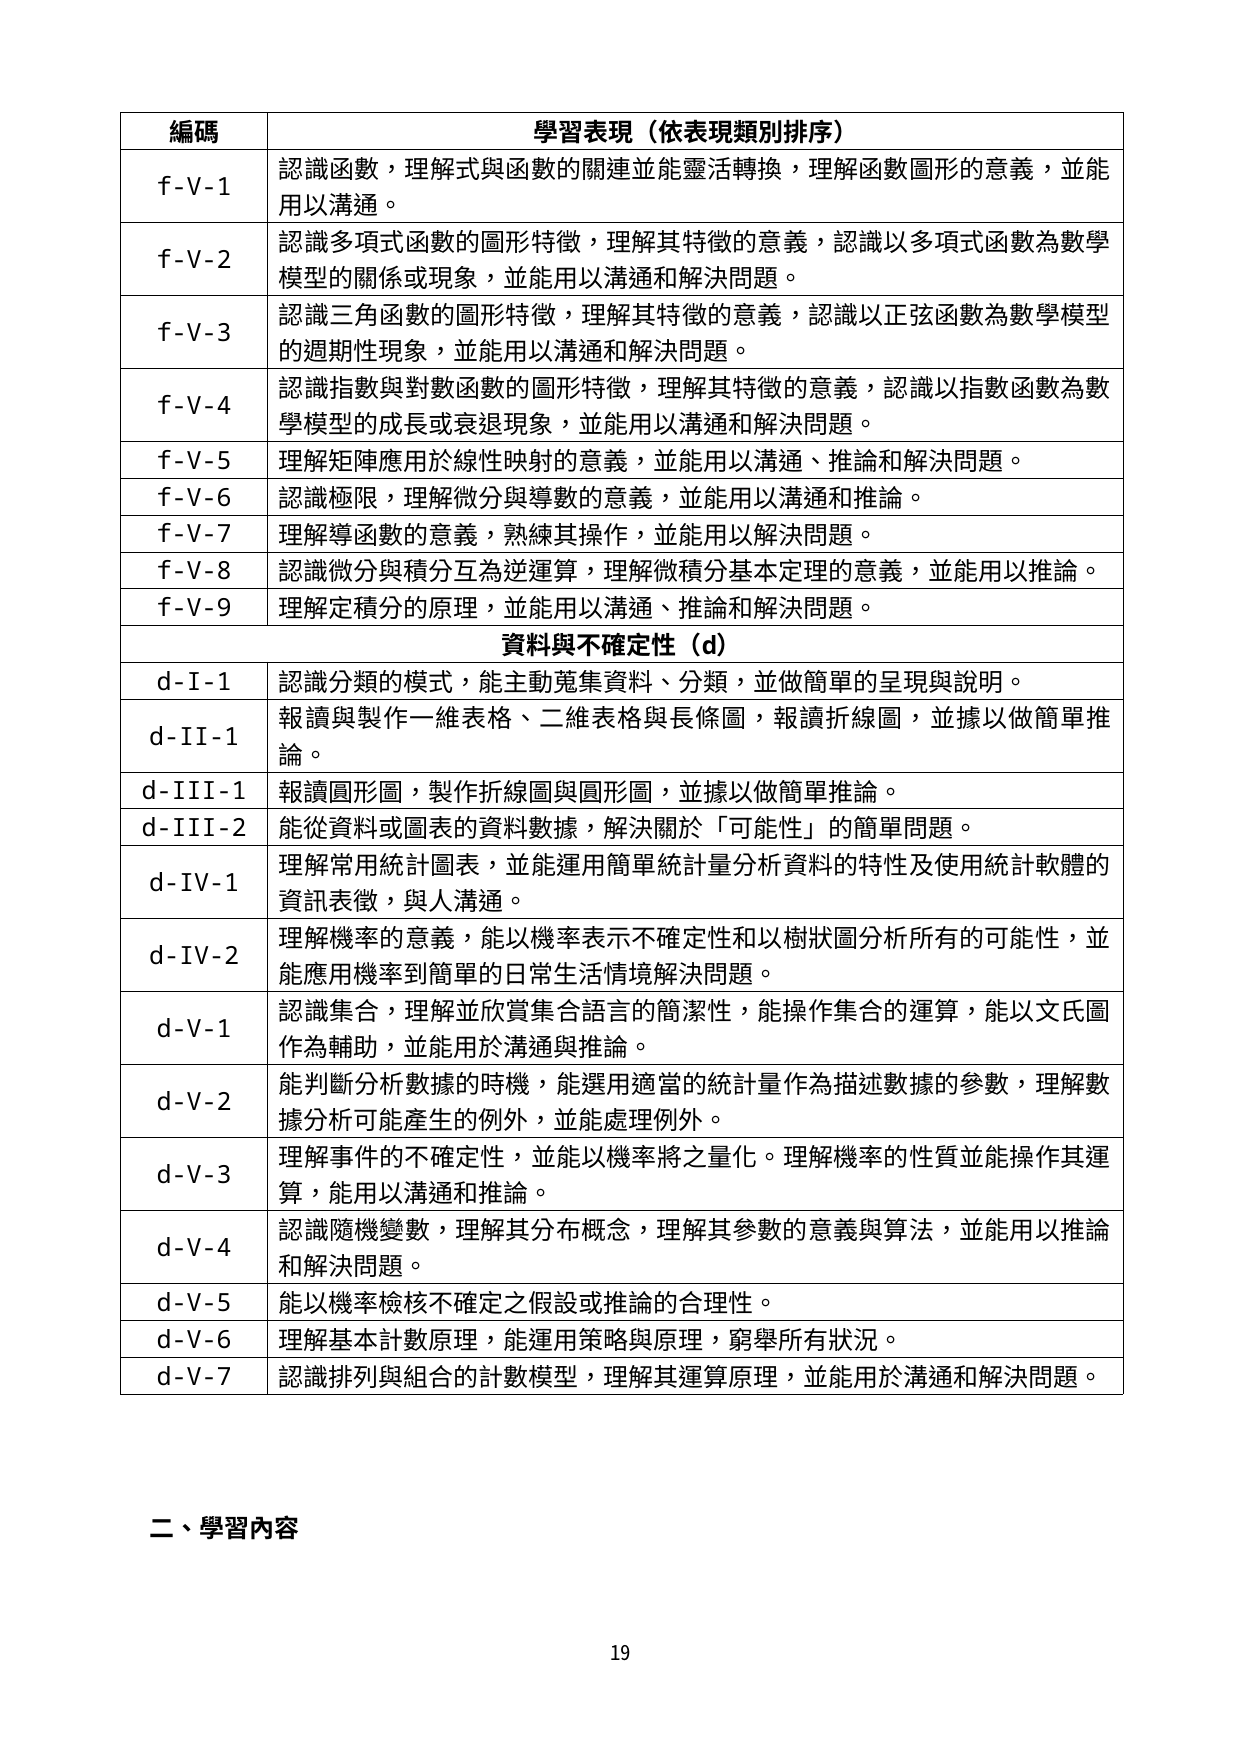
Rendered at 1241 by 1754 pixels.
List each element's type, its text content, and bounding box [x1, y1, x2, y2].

table_header 編碼 [121, 113, 267, 149]
table_cell 報讀圓形圖，製作折線圖與圓形圖，並據以做簡單推論。 [268, 773, 1123, 808]
table_cell f-V-9 [121, 589, 267, 625]
table_cell 理解基本計數原理，能運用策略與原理，窮舉所有狀況。 [268, 1321, 1123, 1357]
table_cell 認識三角函數的圖形特徵，理解其特徵的意義，認識以正弦函數為數學模型的週期性現象，並能用以溝通和解決問題。 [268, 296, 1123, 368]
table_cell 認識多項式函數的圖形特徵，理解其特徵的意義，認識以多項式函數為數學模型的關係或現象，並能用以溝通和解決問題。 [268, 223, 1123, 295]
table_cell 認識極限，理解微分與導數的意義，並能用以溝通和推論。 [268, 479, 1123, 514]
table_cell f-V-7 [121, 516, 267, 551]
table_cell 認識排列與組合的計數模型，理解其運算原理，並能用於溝通和解決問題。 [268, 1358, 1123, 1393]
table_cell 能以機率檢核不確定之假設或推論的合理性。 [268, 1284, 1123, 1320]
table_cell 認識微分與積分互為逆運算，理解微積分基本定理的意義，並能用以推論。 [268, 553, 1123, 588]
table_cell 理解常用統計圖表，並能運用簡單統計量分析資料的特性及使用統計軟體的資訊表徵，與人溝通。 [268, 846, 1123, 918]
table_cell d-V-6 [121, 1321, 267, 1357]
table_cell 理解導函數的意義，熟練其操作，並能用以解決問題。 [268, 516, 1123, 551]
table_cell d-II-1 [121, 700, 267, 771]
table_cell f-V-4 [121, 369, 267, 441]
text 二、學習內容 [120, 1501, 1120, 1546]
table_cell 能判斷分析數據的時機，能選用適當的統計量作為描述數據的參數，理解數據分析可能產生的例外，並能處理例外。 [268, 1065, 1123, 1137]
table_cell 理解事件的不確定性，並能以機率將之量化。理解機率的性質並能操作其運算，能用以溝通和推論。 [268, 1138, 1123, 1210]
table_cell d-V-1 [121, 992, 267, 1064]
table_cell d-IV-2 [121, 919, 267, 991]
table_cell 資料與不確定性（d） [121, 626, 1123, 662]
table_cell d-III-1 [121, 773, 267, 808]
table_cell 認識集合，理解並欣賞集合語言的簡潔性，能操作集合的運算，能以文氏圖作為輔助，並能用於溝通與推論。 [268, 992, 1123, 1064]
table_cell 認識分類的模式，能主動蒐集資料、分類，並做簡單的呈現與說明。 [268, 663, 1123, 698]
table_cell 理解矩陣應用於線性映射的意義，並能用以溝通、推論和解決問題。 [268, 442, 1123, 478]
table_cell d-IV-1 [121, 846, 267, 918]
table_header 學習表現（依表現類別排序） [268, 113, 1123, 149]
table_cell d-I-1 [121, 663, 267, 698]
table_cell f-V-8 [121, 553, 267, 588]
table_cell f-V-6 [121, 479, 267, 514]
table_cell f-V-5 [121, 442, 267, 478]
table_cell 理解定積分的原理，並能用以溝通、推論和解決問題。 [268, 589, 1123, 625]
table_cell d-III-2 [121, 809, 267, 845]
table_cell 報讀與製作一維表格、二維表格與長條圖，報讀折線圖，並據以做簡單推論。 [268, 700, 1123, 771]
table_cell 認識函數，理解式與函數的關連並能靈活轉換，理解函數圖形的意義，並能用以溝通。 [268, 150, 1123, 222]
table_cell d-V-7 [121, 1358, 267, 1393]
table_cell d-V-3 [121, 1138, 267, 1210]
table_cell f-V-1 [121, 150, 267, 222]
table_cell d-V-2 [121, 1065, 267, 1137]
table_cell f-V-3 [121, 296, 267, 368]
table_cell d-V-4 [121, 1211, 267, 1283]
table_cell 認識隨機變數，理解其分布概念，理解其參數的意義與算法，並能用以推論和解決問題。 [268, 1211, 1123, 1283]
table_cell 認識指數與對數函數的圖形特徵，理解其特徵的意義，認識以指數函數為數學模型的成長或衰退現象，並能用以溝通和解決問題。 [268, 369, 1123, 441]
table_cell d-V-5 [121, 1284, 267, 1320]
table_cell 理解機率的意義，能以機率表示不確定性和以樹狀圖分析所有的可能性，並能應用機率到簡單的日常生活情境解決問題。 [268, 919, 1123, 991]
table_cell 能從資料或圖表的資料數據，解決關於「可能性」的簡單問題。 [268, 809, 1123, 845]
table_cell f-V-2 [121, 223, 267, 295]
